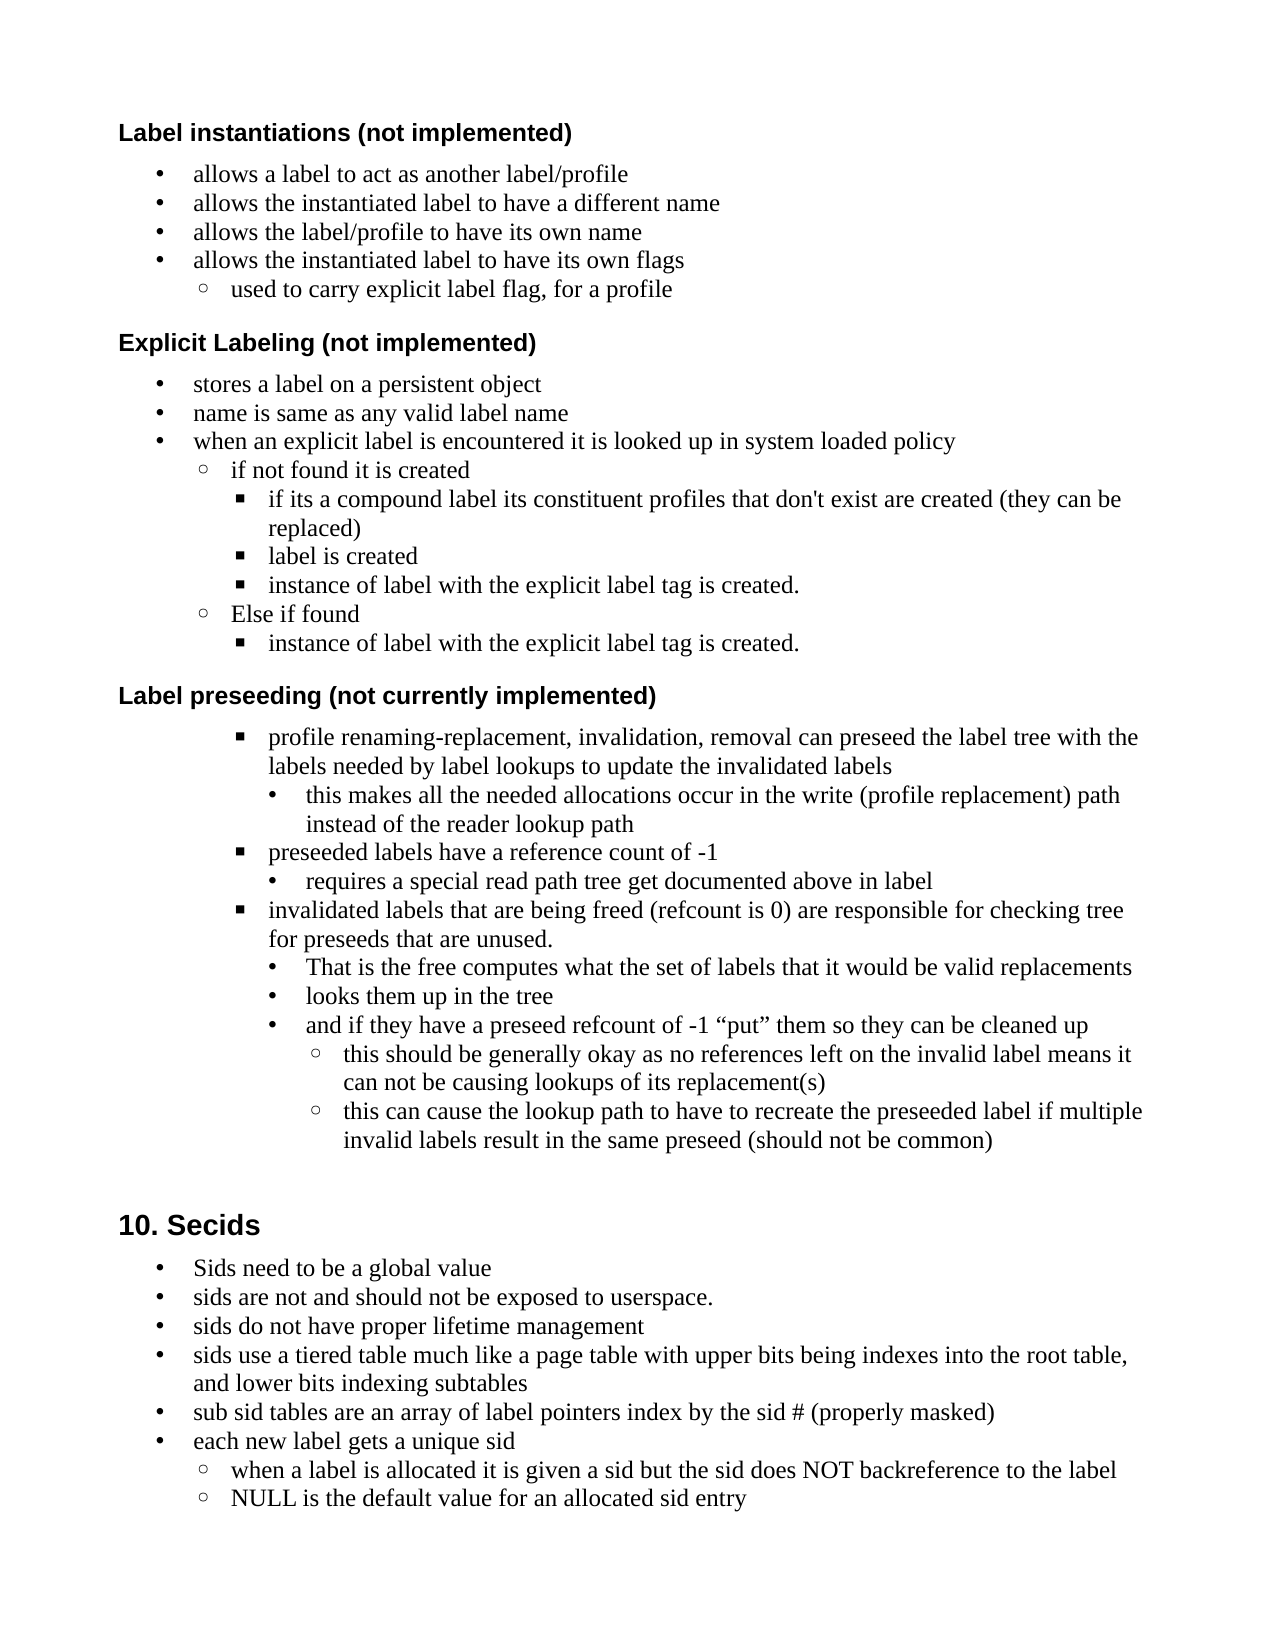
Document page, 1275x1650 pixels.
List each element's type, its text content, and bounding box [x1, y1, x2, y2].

list sub sid tables are an array of label pointers index by the sid # (properly masked) [156, 1397, 1157, 1426]
list preseeded labels have a reference count of -1 [231, 837, 1157, 866]
list when a label is allocated it is given a sid but the sid does NOT backreference to the label [193, 1455, 1157, 1483]
list if not found it is created [193, 455, 1157, 484]
subtitle Explicit Labeling (not implemented) [118, 328, 1157, 356]
list sids are not and should not be exposed to userspace. [156, 1282, 1157, 1311]
subtitle 10. Secids [118, 1207, 1157, 1241]
list this can cause the lookup path to have to recreate the preseeded label if multiple invalid labels result in the same preseed (should not be common) [306, 1096, 1157, 1154]
subtitle Label preseeding (not currently implemented) [118, 681, 1157, 710]
list instance of label with the explicit label tag is created. [231, 628, 1157, 656]
list requires a special read path tree get documented above in label [268, 866, 1157, 895]
list stores a label on a persistent object [156, 369, 1157, 398]
list this makes all the needed allocations occur in the write (profile replacement) path instead of the reader lookup path [268, 780, 1157, 837]
list invalidated labels that are being freed (refcount is 0) are responsible for checking tree for preseeds that are unused. [231, 895, 1157, 952]
list this should be generally okay as no references left on the invalid label means it can not be causing lookups of its replacement(s) [306, 1039, 1157, 1096]
list That is the free computes what the set of labels that it would be valid replacements [268, 952, 1157, 981]
list each new label gets a unique sid [156, 1426, 1157, 1455]
list if its a compound label its constituent profiles that don't exist are created (they can be replaced) [231, 484, 1157, 541]
list looks them up in the tree [268, 981, 1157, 1010]
list allows the instantiated label to have a different name [156, 188, 1157, 217]
list Sids need to be a global value [156, 1253, 1157, 1282]
list used to carry explicit label flag, for a profile [193, 274, 1157, 303]
list allows the instantiated label to have its own flags [156, 245, 1157, 274]
list Else if found [193, 599, 1157, 628]
list profile renaming-replacement, invalidation, removal can preseed the label tree with the labels needed by label lookups to update the invalidated labels [231, 722, 1157, 780]
list sids do not have proper lifetime management [156, 1311, 1157, 1340]
list allows the label/profile to have its own name [156, 217, 1157, 245]
subtitle Label instantiations (not implemented) [118, 118, 1157, 147]
list name is same as any valid label name [156, 398, 1157, 426]
list and if they have a preseed refcount of -1 “put” them so they can be cleaned up [268, 1010, 1157, 1039]
list allows a label to act as another label/profile [156, 159, 1157, 188]
list NULL is the default value for an allocated sid entry [193, 1483, 1157, 1512]
list label is created [231, 541, 1157, 570]
list when an explicit label is encountered it is looked up in system loaded policy [156, 426, 1157, 455]
list sids use a tiered table much like a page table with upper bits being indexes into the root table, and lower bits indexing subtables [156, 1340, 1157, 1397]
list instance of label with the explicit label tag is created. [231, 570, 1157, 599]
